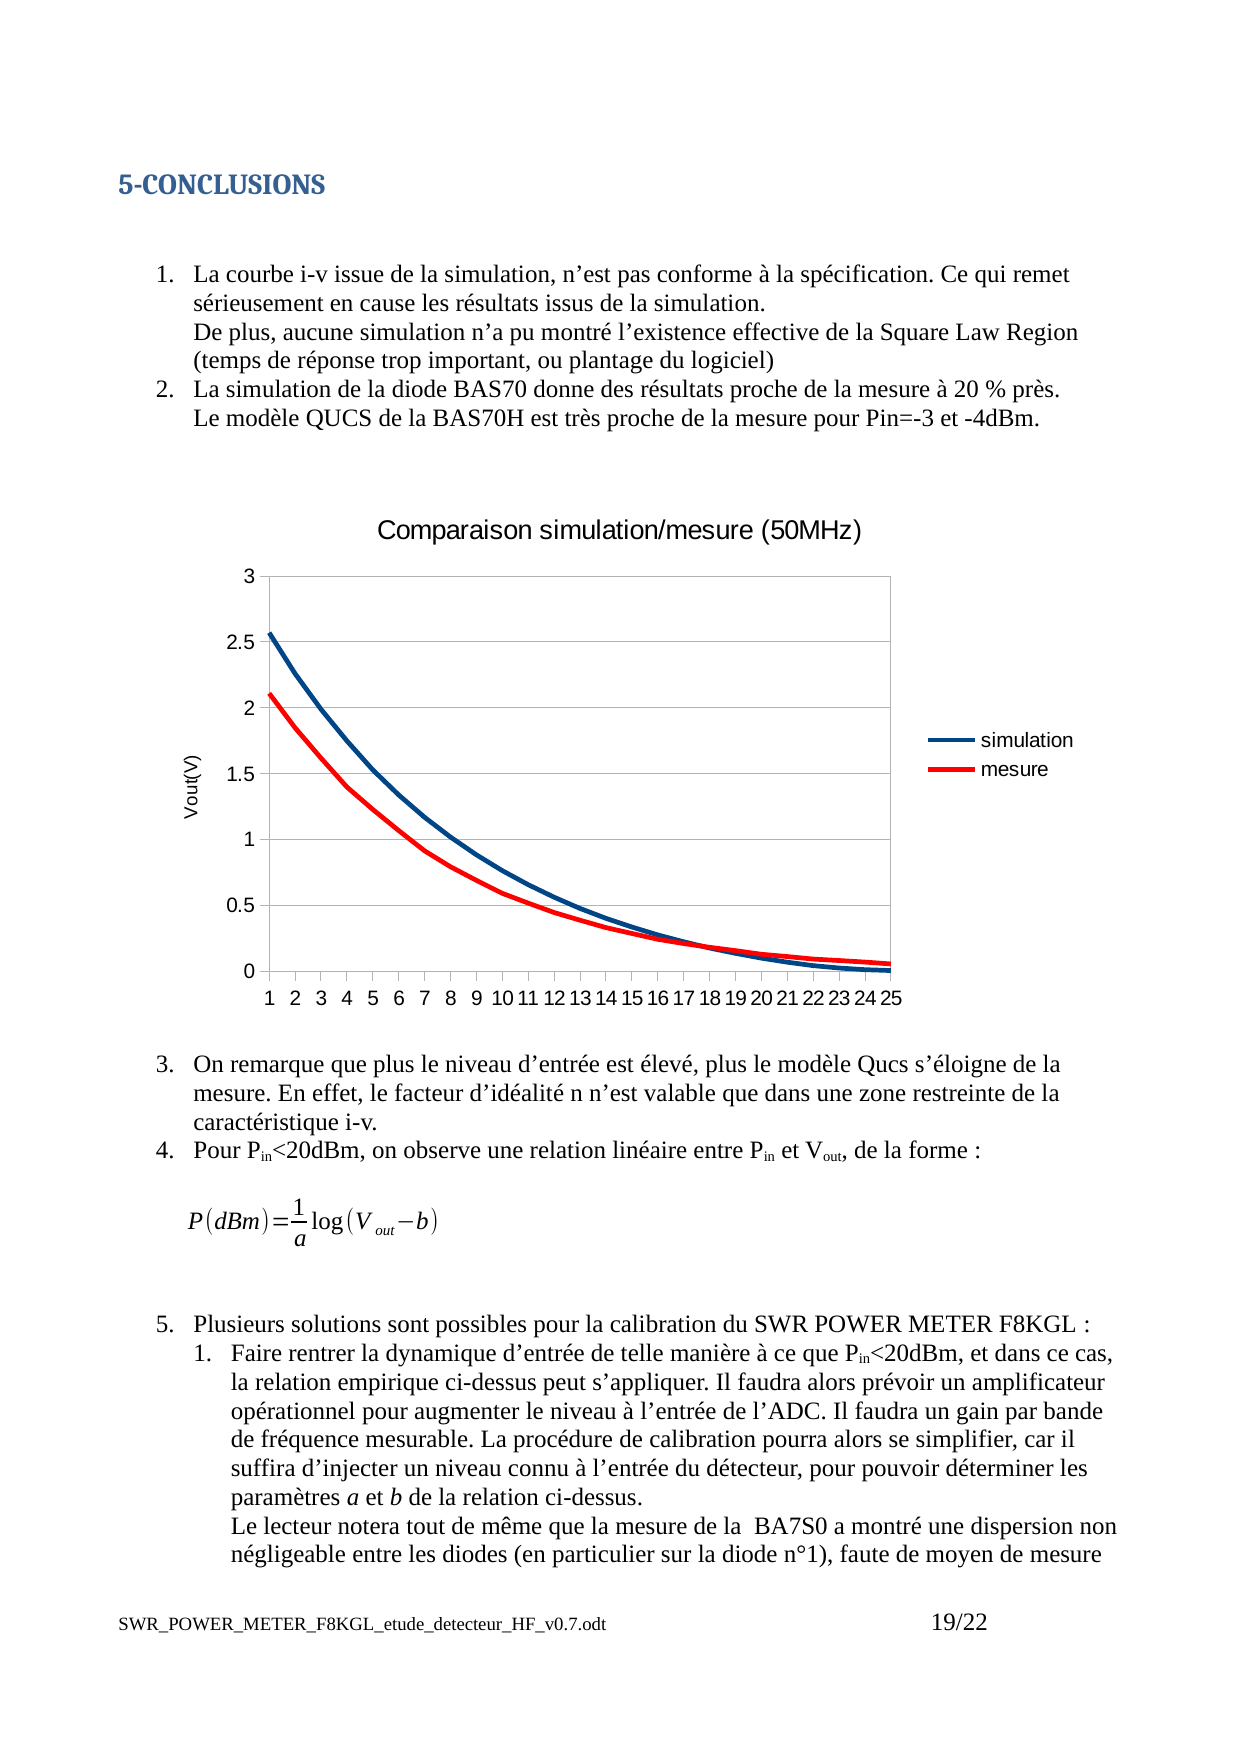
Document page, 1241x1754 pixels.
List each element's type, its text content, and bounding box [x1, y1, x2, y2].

list Le modèle QUCS de la BAS70H est très proche de la mesure pour Pin=-3 et -4dBm. [156, 403, 1122, 432]
list La simulation de la diode BAS70 donne des résultats proche de la mesure à 20 % près. [156, 374, 1122, 403]
list Le lecteur notera tout de même que la mesure de la BA7S0 a montré une dispersion non négligeable entre les diodes (en particulier sur la diode n°1), faute de moyen de mesure [193, 1511, 1122, 1568]
list La courbe i-v issue de la simulation, n’est pas conforme à la spécification. Ce qui remet sérieusement en cause les résultats issus de la simulation. [156, 259, 1122, 317]
subtitle 5-CONCLUSIONS [118, 168, 1122, 202]
list De plus, aucune simulation n’a pu montré l’existence effective de la Square Law Region (temps de réponse trop important, ou plantage du logiciel) [156, 317, 1122, 374]
list Pour Pin<20dBm, on observe une relation linéaire entre Pin et Vout, de la forme : [156, 1136, 1122, 1164]
list Plusieurs solutions sont possibles pour la calibration du SWR POWER METER F8KGL : [156, 1309, 1122, 1338]
list Faire rentrer la dynamique d’entrée de telle manière à ce que Pin<20dBm, et dans ce cas, la relation empirique ci-dessus peut s’appliquer. Il faudra alors prévoir un amplificateur opérationnel pour augmenter le niveau à l’entrée de l’ADC. Il faudra un gain par bande de fréquence mesurable. La procédure de calibration pourra alors se simplifier, car il suffira d’injecter un niveau connu à l’entrée du détecteur, pour pouvoir déterminer les paramètres a et b de la relation ci-dessus. [193, 1338, 1122, 1511]
list On remarque que plus le niveau d’entrée est élevé, plus le modèle Qucs s’éloigne de la mesure. En effet, le facteur d’idéalité n n’est valable que dans une zone restreinte de la caractéristique i-v. [156, 1049, 1122, 1136]
